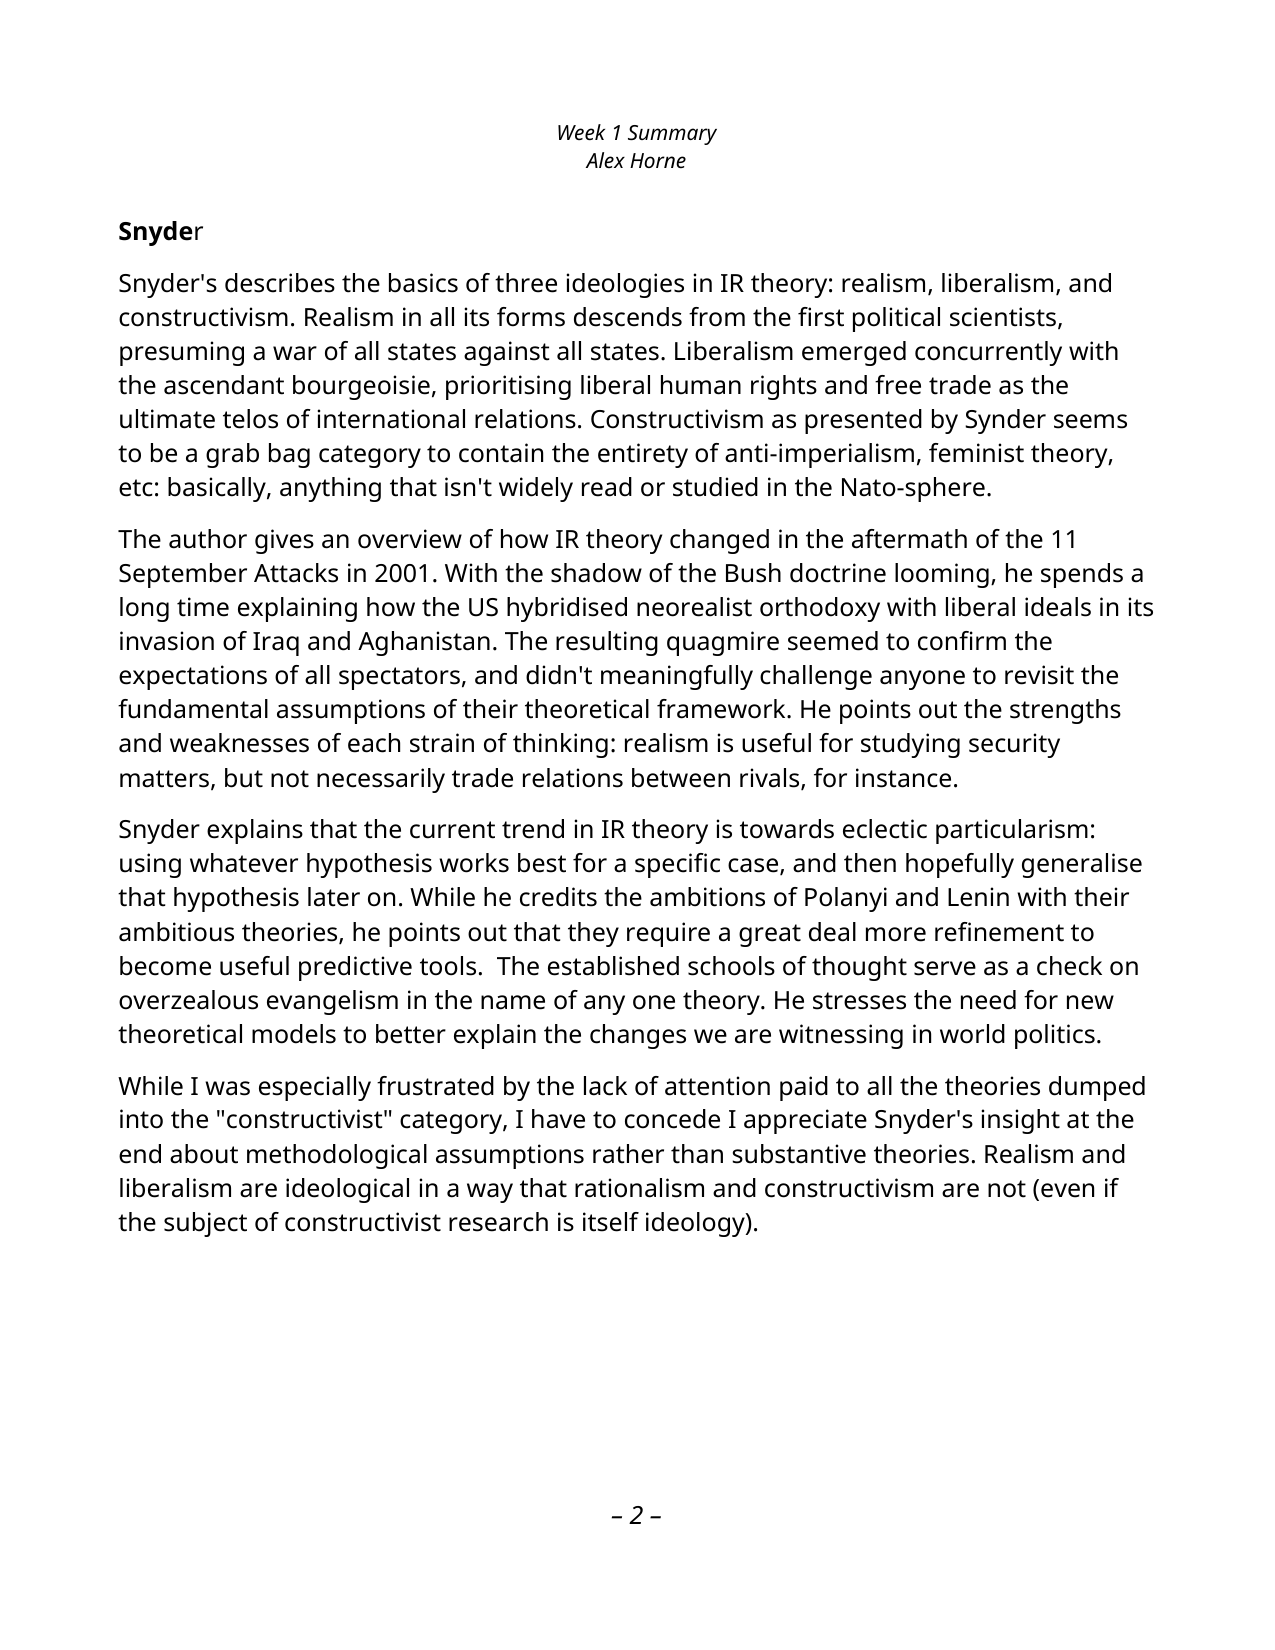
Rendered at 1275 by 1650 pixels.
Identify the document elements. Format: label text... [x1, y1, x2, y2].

text The author gives an overview of how IR theory changed in the aftermath of the 11 September Attacks in 2001. With the shadow of the Bush doctrine looming, he spends a long time explaining how the US hybridised neorealist orthodoxy with liberal ideals in its invasion of Iraq and Aghanistan. The resulting quagmire seemed to confirm the expectations of all spectators, and didn't meaningfully challenge anyone to revisit the fundamental assumptions of their theoretical framework. He points out the strengths and weaknesses of each strain of thinking: realism is useful for studying security matters, but not necessarily trade relations between rivals, for instance. [118, 522, 1157, 794]
text Snyder's describes the basics of three ideologies in IR theory: realism, liberalism, and constructivism. Realism in all its forms descends from the first political scientists, presuming a war of all states against all states. Liberalism emerged concurrently with the ascendant bourgeoisie, prioritising liberal human rights and free trade as the ultimate telos of international relations. Constructivism as presented by Synder seems to be a grab bag category to contain the entirety of anti-imperialism, feminist theory, etc: basically, anything that isn't widely read or studied in the Nato-sphere. [118, 266, 1157, 504]
text While I was especially frustrated by the lack of attention paid to all the theories dumped into the "constructivist" category, I have to concede I appreciate Snyder's insight at the end about methodological assumptions rather than substantive theories. Realism and liberalism are ideological in a way that rationalism and constructivism are not (even if the subject of constructivist research is itself ideology). [118, 1068, 1157, 1238]
text Snyder [118, 214, 1157, 248]
text Snyder explains that the current trend in IR theory is towards eclectic particularism: using whatever hypothesis works best for a specific case, and then hopefully generalise that hypothesis later on. While he credits the ambitions of Polanyi and Lenin with their ambitious theories, he points out that they require a great deal more refinement to become useful predictive tools. The established schools of thought serve as a check on overzealous evangelism in the name of any one theory. He stresses the need for new theoretical models to better explain the changes we are witnessing in world politics. [118, 812, 1157, 1050]
